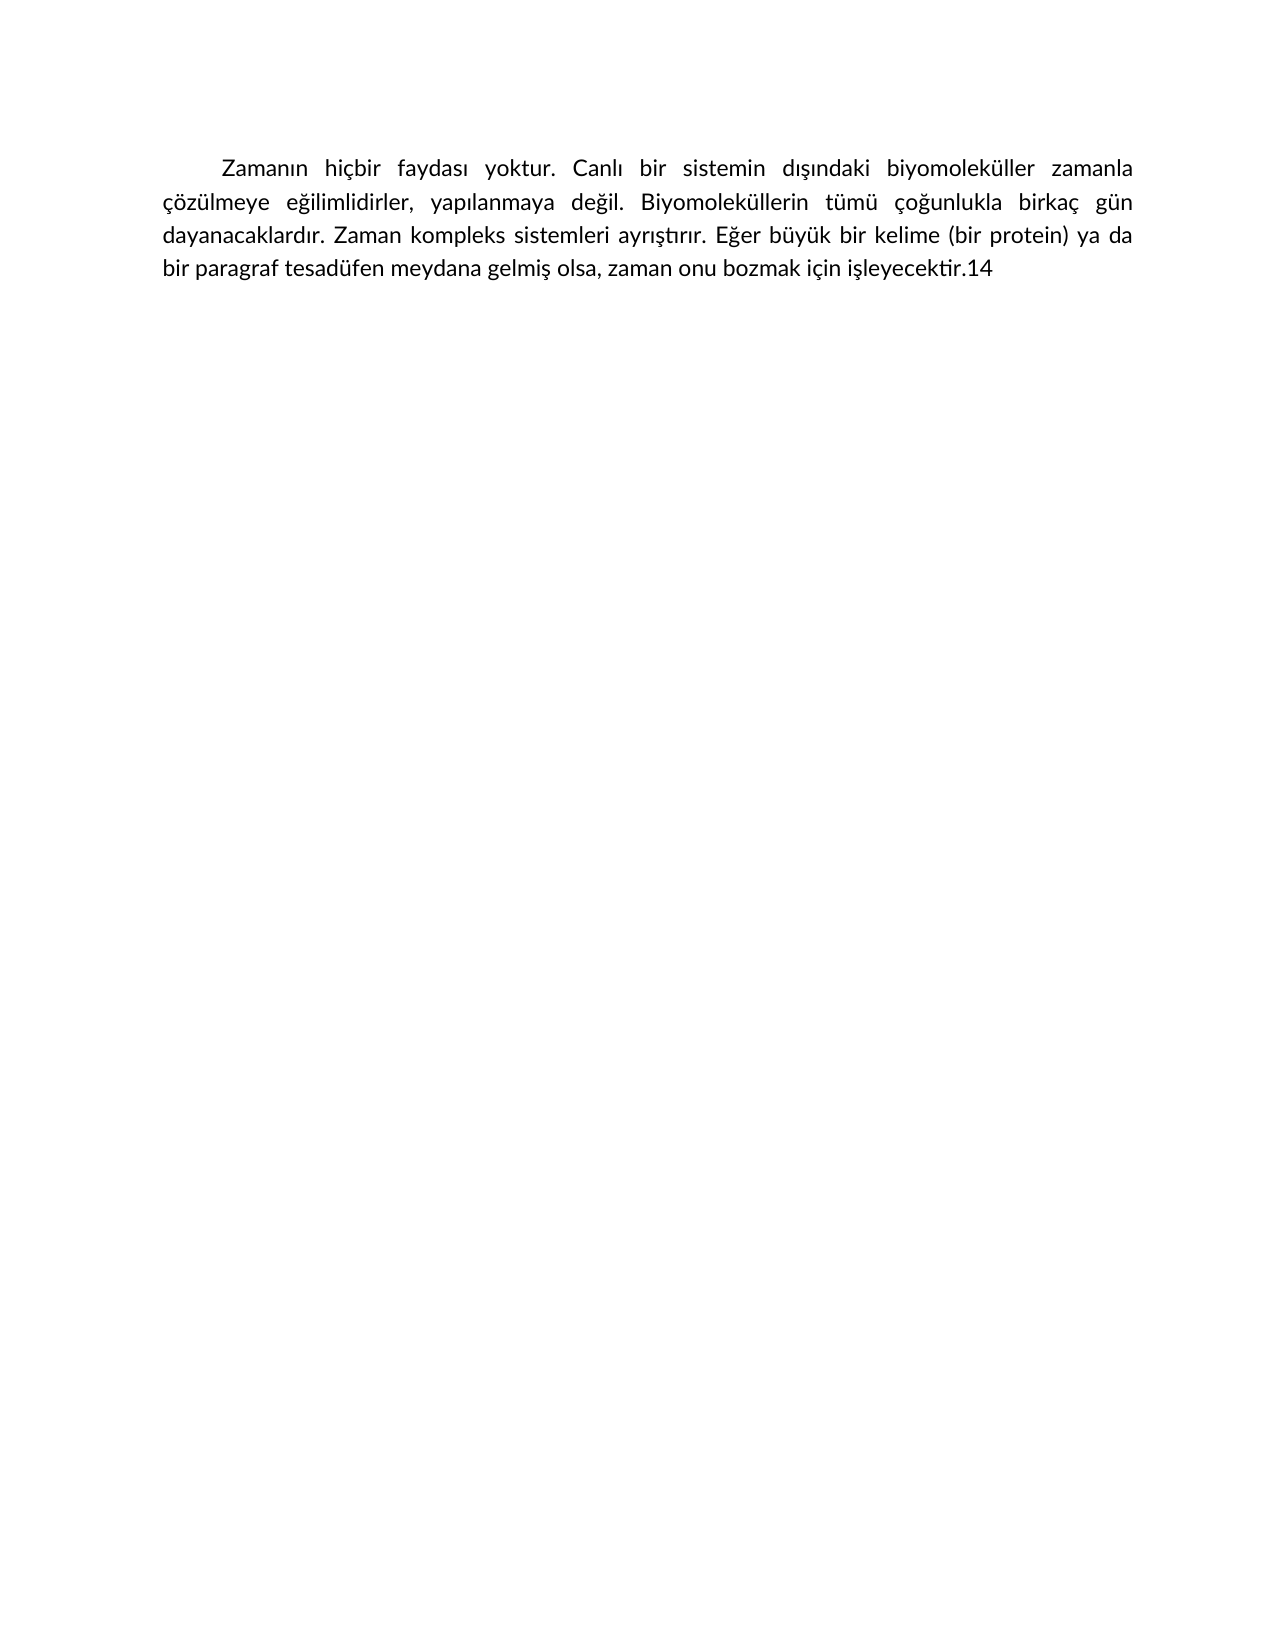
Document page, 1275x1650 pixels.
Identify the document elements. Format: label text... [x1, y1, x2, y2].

text Zamanın hiçbir faydası yoktur. Canlı bir sistemin dışındaki biyomoleküller zamanla çözülmeye eğilimlidirler, yapılanmaya değil. Biyomoleküllerin tümü çoğunlukla birkaç gün dayanacaklardır. Zaman kompleks sistemleri ayrıştırır. Eğer büyük bir kelime (bir protein) ya da bir paragraf tesadüfen meydana gelmiş olsa, zaman onu bozmak için işleyecektir.14 [162, 150, 1134, 283]
